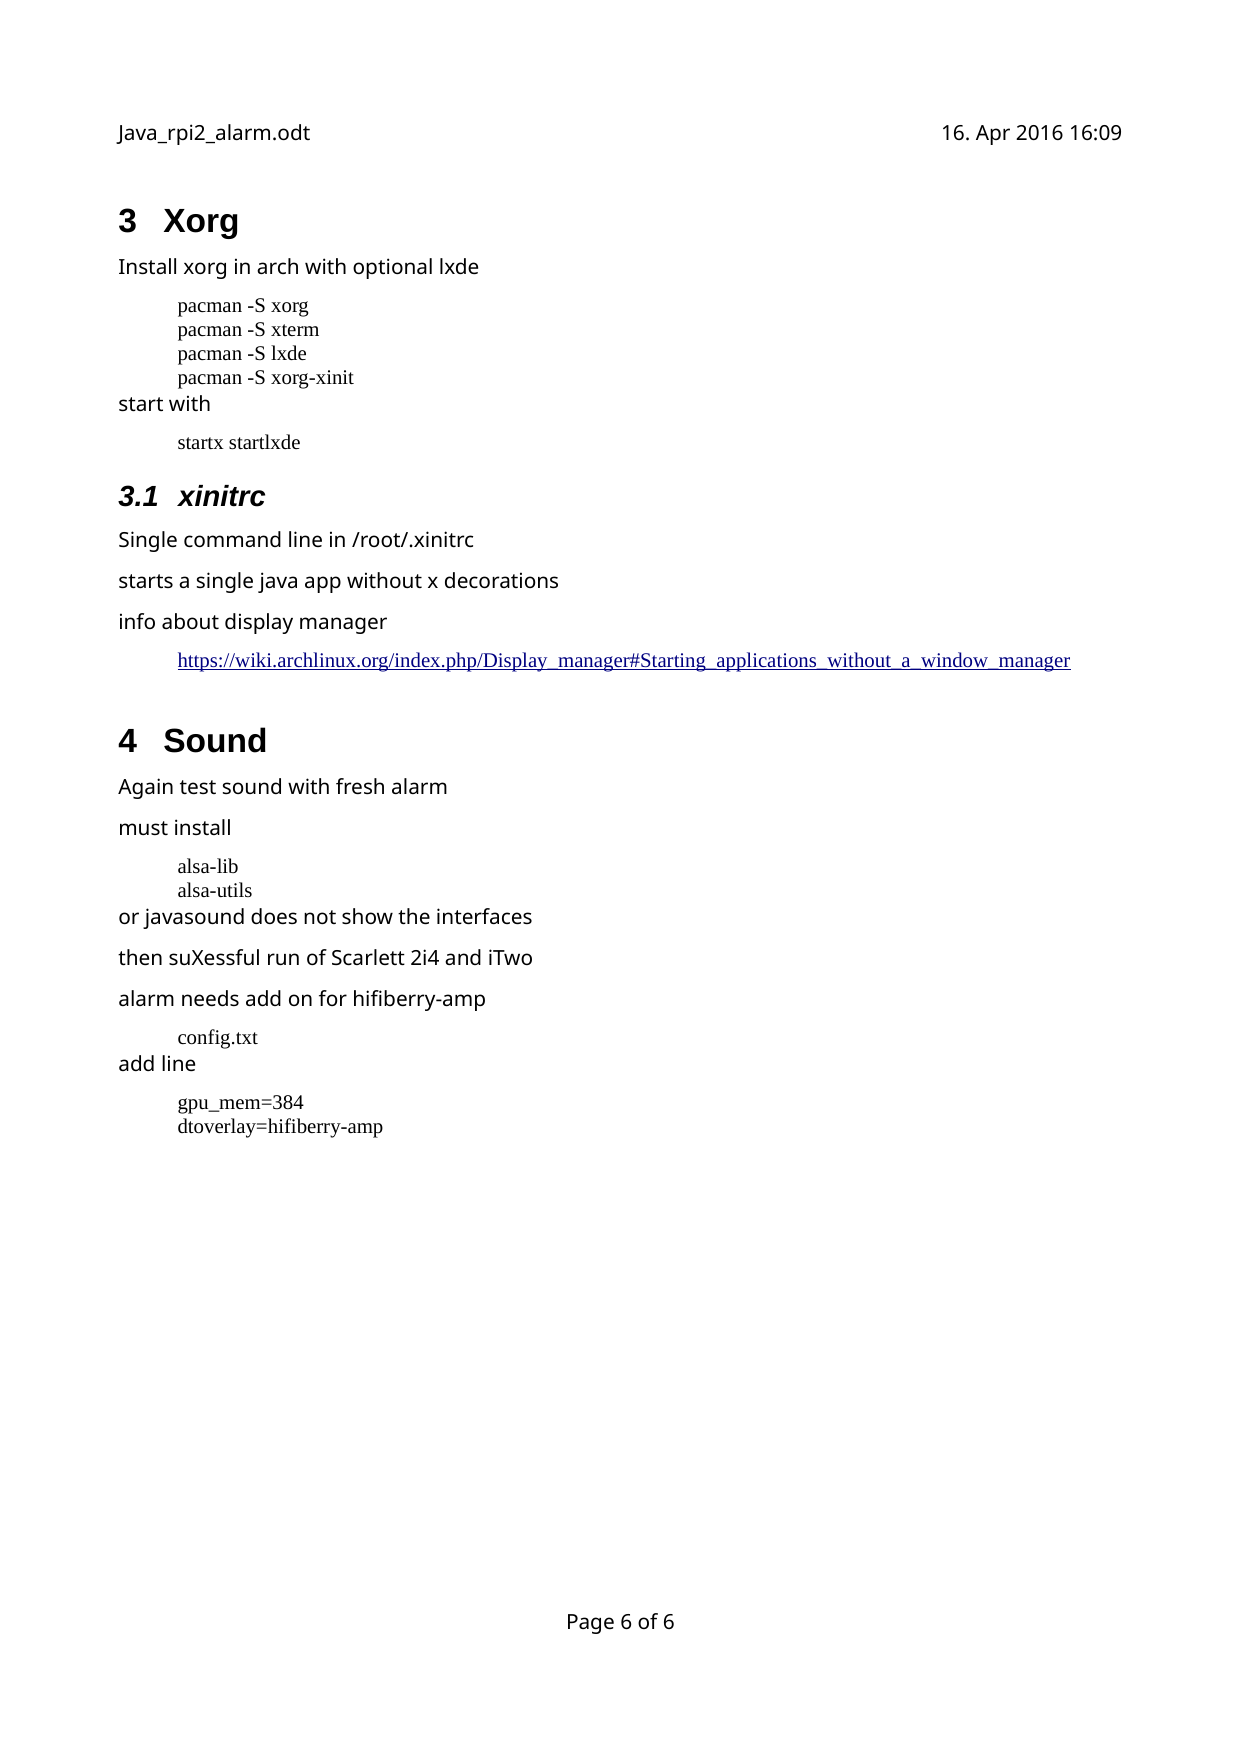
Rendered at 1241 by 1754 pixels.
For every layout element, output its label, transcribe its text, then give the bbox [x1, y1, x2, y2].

subtitle Sound [118, 721, 1122, 760]
text add line [118, 1049, 1122, 1078]
text startx startlxde [177, 430, 1122, 454]
text starts a single java app without x decorations [118, 566, 1122, 595]
text https://wiki.archlinux.org/index.php/Display_manager#Starting_applications_without_a_window_manager [177, 648, 1122, 672]
text config.txt [177, 1025, 1122, 1049]
text pacman -S xorg [177, 293, 1122, 317]
text then suXessful run of Scarlett 2i4 and iTwo [118, 943, 1122, 972]
text or javasound does not show the interfaces [118, 902, 1122, 931]
text must install [118, 813, 1122, 842]
text alsa-utils [177, 878, 1122, 902]
subtitle Xorg [118, 201, 1122, 240]
text info about display manager [118, 607, 1122, 636]
text start with [118, 389, 1122, 418]
text alarm needs add on for hifiberry-amp [118, 984, 1122, 1013]
subtitle xinitrc [118, 479, 1122, 513]
text gpu_mem=384 [177, 1090, 1122, 1114]
text Install xorg in arch with optional lxde [118, 252, 1122, 281]
text pacman -S xorg-xinit [177, 365, 1122, 389]
text alsa-lib [177, 854, 1122, 878]
text Again test sound with fresh alarm [118, 772, 1122, 801]
text pacman -S lxde [177, 341, 1122, 365]
text dtoverlay=hifiberry-amp [177, 1114, 1122, 1138]
text Single command line in /root/.xinitrc [118, 525, 1122, 554]
text pacman -S xterm [177, 317, 1122, 341]
